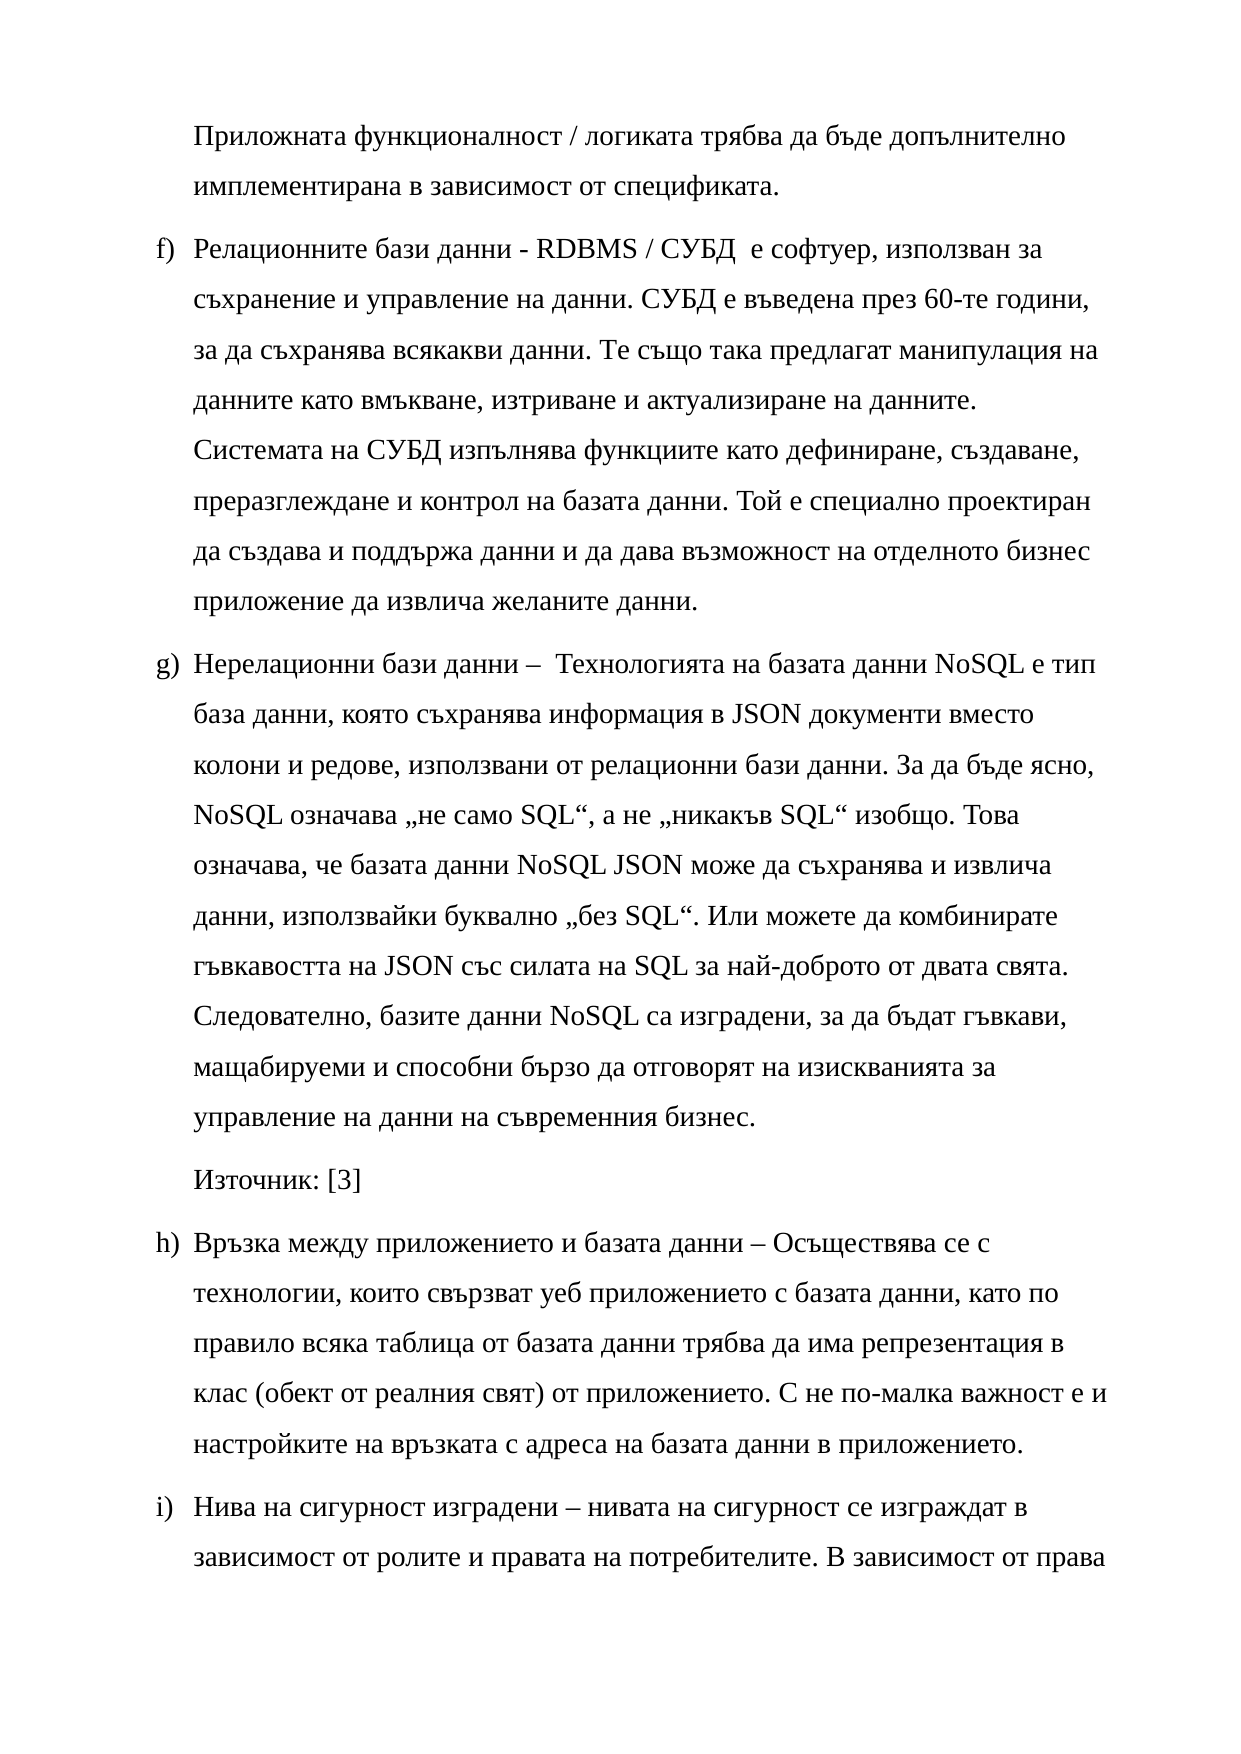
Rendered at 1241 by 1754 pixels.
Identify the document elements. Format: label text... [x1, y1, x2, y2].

list Нива на сигурност изградени – нивата на сигурност се изграждат в зависимост от ролите и правата на потребителите. В зависимост от права [156, 1489, 1112, 1573]
list Източник: [3] [156, 1162, 1112, 1195]
list Релационните бази данни - RDBMS / СУБД е софтуер, използван за съхранение и управление на данни. СУБД е въведена през 60-те години, за да съхранява всякакви данни. Тe също така предлагат манипулация на данните като вмъкване, изтриване и актуализиране на данните. Системата на СУБД изпълнява функциите като дефиниране, създаване, преразглеждане и контрол на базата данни. Той е специално проектиран да създава и поддържа данни и да дава възможност на отделното бизнес приложение да извлича желаните данни. [156, 231, 1112, 617]
list Нерелационни бази данни – Технологията на базата данни NoSQL е тип база данни, която съхранява информация в JSON документи вместо колони и редове, използвани от релационни бази данни. За да бъде ясно, NoSQL означава „не само SQL“, а не „никакъв SQL“ изобщо. Това означава, че базата данни NoSQL JSON може да съхранява и извлича данни, използвайки буквално „без SQL“. Или можете да комбинирате гъвкавостта на JSON със силата на SQL за най-доброто от двата свята. Следователно, базите данни NoSQL са изградени, за да бъдат гъвкави, мащабируеми и способни бързо да отговорят на изискванията за управление на данни на съвременния бизнес. [156, 646, 1112, 1133]
list Приложната функционалност / логиката трябва да бъде допълнително имплементирана в зависимост от спецификата. [156, 118, 1112, 202]
list Връзка между приложението и базата данни – Осъществява се с технологии, които свързват уеб приложението с базата данни, като по правило всяка таблица от базата данни трябва да има репрезентация в клас (обект от реалния свят) от приложението. С не по-малка важност е и настройките на връзката с адреса на базата данни в приложението. [156, 1225, 1112, 1459]
